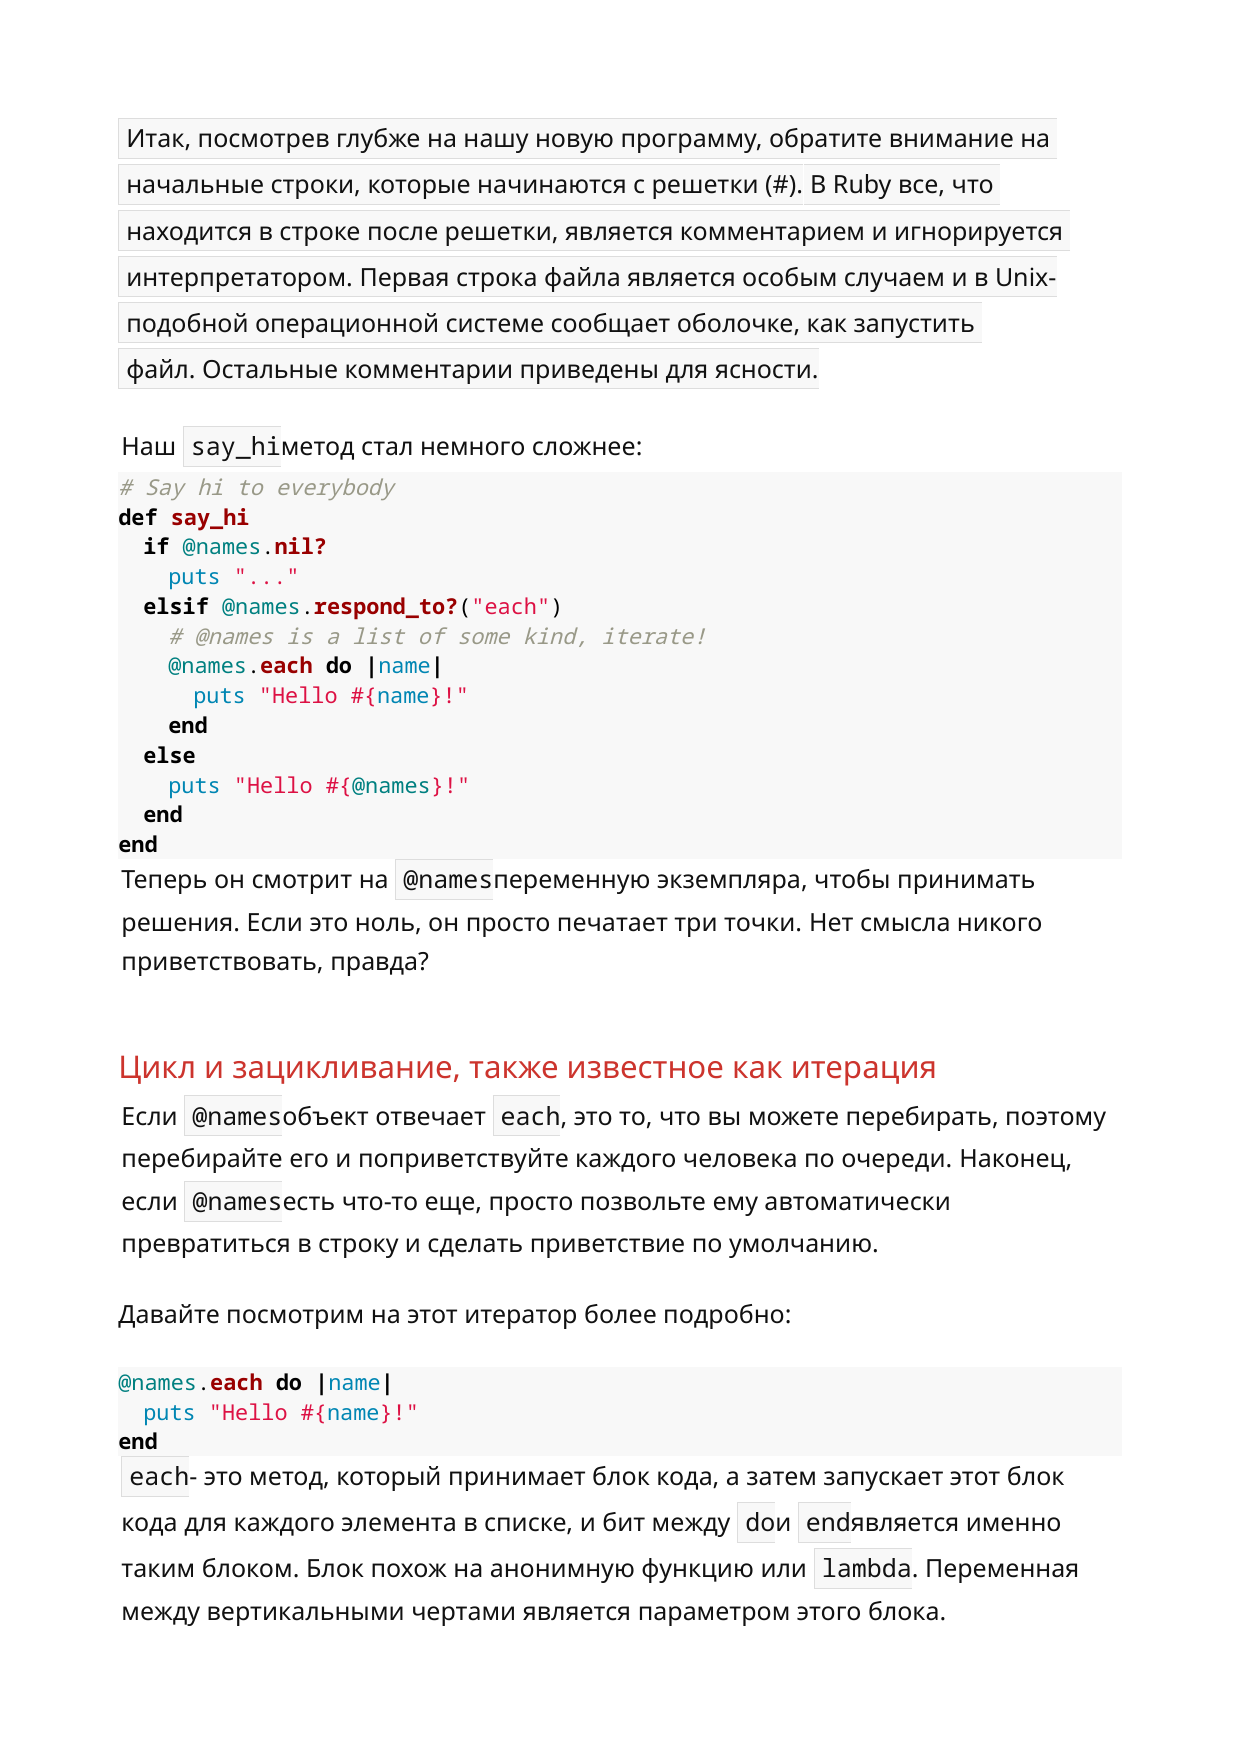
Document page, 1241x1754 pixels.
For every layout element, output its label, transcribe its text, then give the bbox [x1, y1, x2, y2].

text Если @namesобъект отвечает each, это то, что вы можете перебирать, поэтому перебирайте его и поприветствуйте каждого человека по очереди. Наконец, если @namesесть что-то еще, просто позвольте ему автоматически превратиться в строку и сделать приветствие по умолчанию. [121, 1095, 1119, 1260]
text Итак, посмотрев глубже на нашу новую программу, обратите внимание на начальные строки, которые начинаются с решетки (#). В Ruby все, что находится в строке после решетки, является комментарием и игнорируется интерпретатором. Первая строка файла является особым случаем и в Unix-подобной операционной системе сообщает оболочке, как запустить файл. Остальные комментарии приведены для ясности. [118, 118, 1122, 388]
text elsif @names.respond_to?("each") [118, 591, 1122, 621]
text end [118, 799, 1122, 829]
text Теперь он смотрит на @namesпеременную экземпляра, чтобы принимать решения. Если это ноль, он просто печатает три точки. Нет смысла никого приветствовать, правда? [121, 859, 1119, 977]
text puts "..." [118, 561, 1122, 591]
text # Say hi to everybody [118, 472, 1122, 501]
text if @names.nil? [118, 531, 1122, 561]
text @names.each do |name| [118, 1367, 1122, 1396]
text @names.each do |name| [118, 650, 1122, 680]
text end [118, 710, 1122, 740]
text puts "Hello #{name}!" [118, 1396, 1122, 1426]
text puts "Hello #{@names}!" [118, 769, 1122, 799]
text each- это метод, который принимает блок кода, а затем запускает этот блок кода для каждого элемента в списке, и бит между doи endявляется именно таким блоком. Блок похож на анонимную функцию или lambda. Переменная между вертикальными чертами является параметром этого блока. [121, 1456, 1119, 1627]
text end [118, 829, 1122, 859]
text Давайте посмотрим на этот итератор более подробно: [118, 1296, 1122, 1330]
text end [118, 1426, 1122, 1456]
subtitle Цикл и зацикливание, также известное как итерация [118, 1045, 1122, 1088]
text Наш [121, 426, 183, 466]
text # @names is a list of some kind, iterate! [118, 621, 1122, 650]
text else [118, 740, 1122, 769]
text def say_hi [118, 501, 1122, 531]
text puts "Hello #{name}!" [118, 680, 1122, 710]
text say_hiметод стал немного сложнее: [184, 426, 1119, 466]
